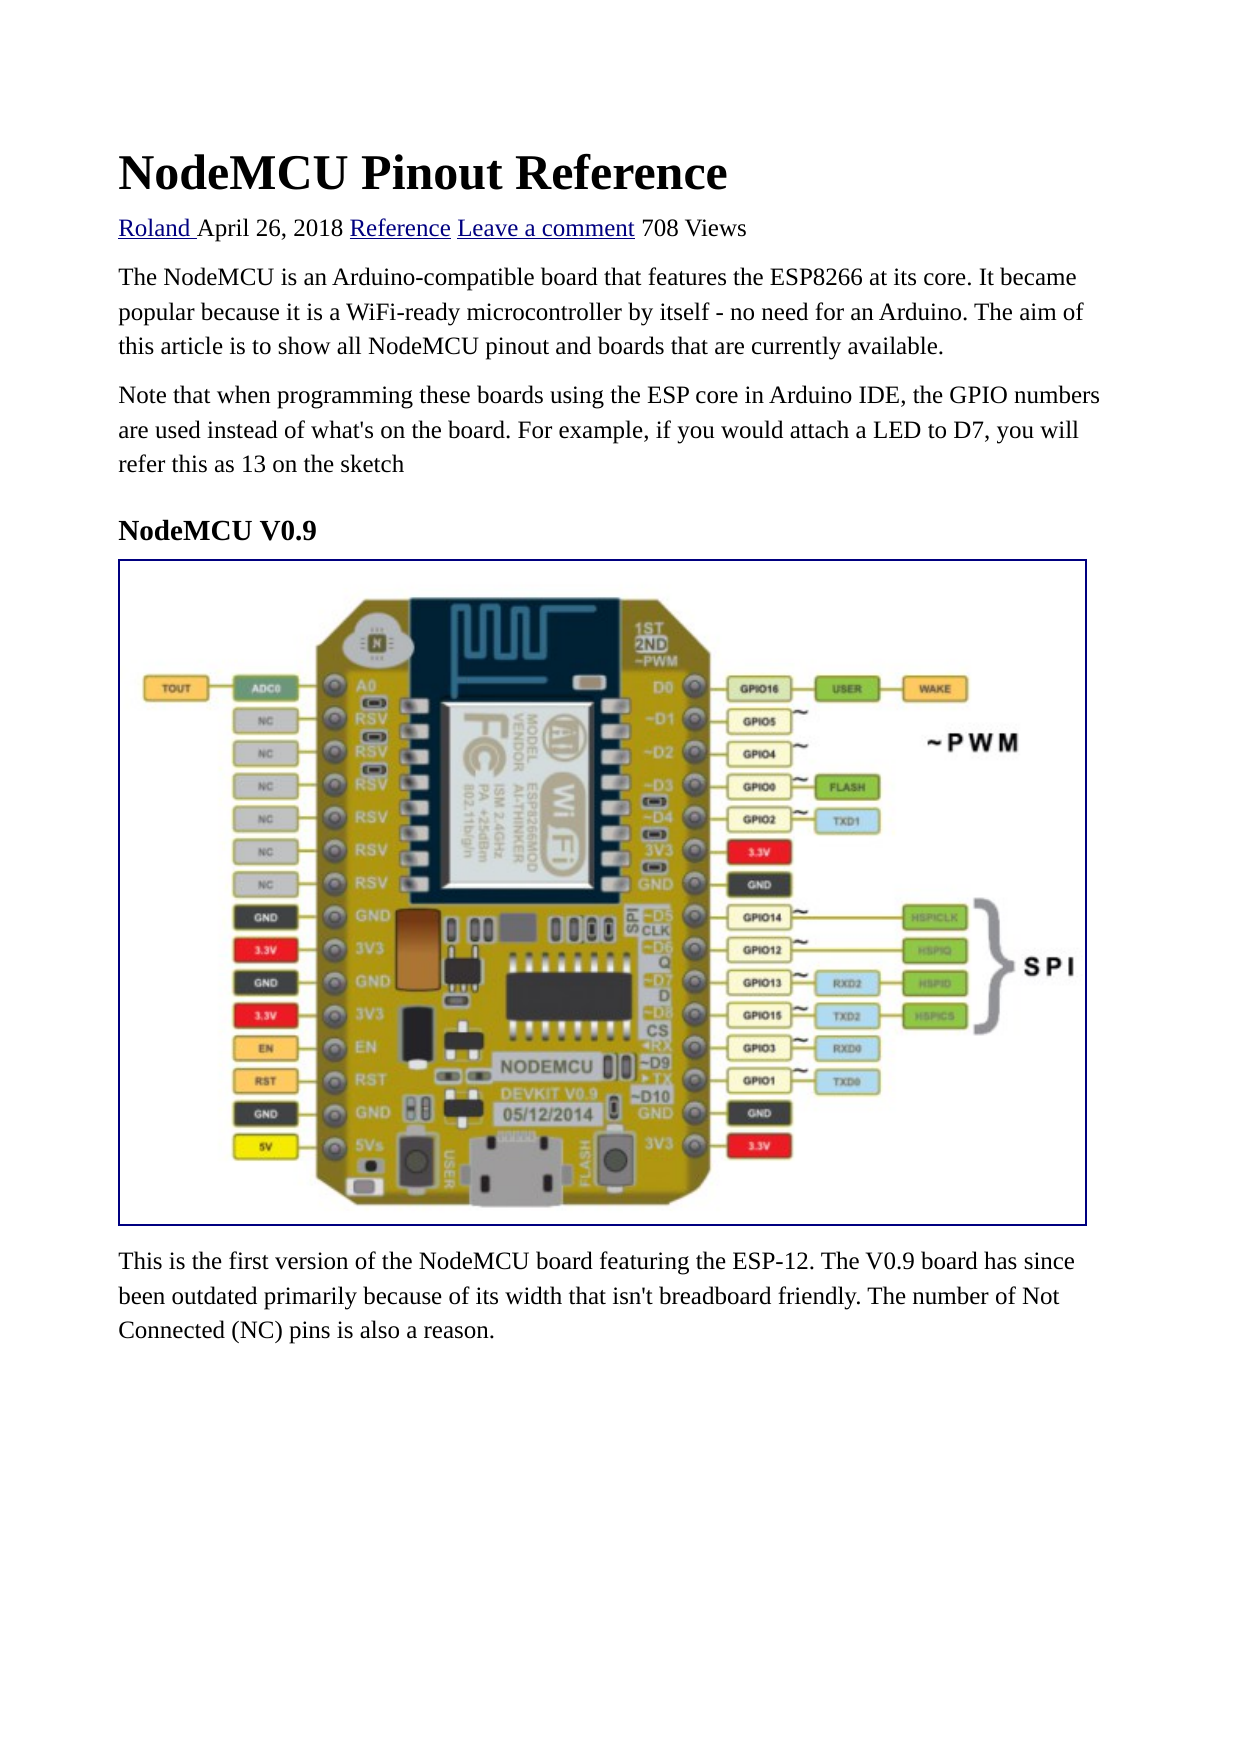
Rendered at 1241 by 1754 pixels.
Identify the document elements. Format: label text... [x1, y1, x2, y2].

text This is the first version of the NodeMCU board featuring the ESP-12. The V0.9 board has since been outdated primarily because of its width that isn't breadboard friendly. The number of Not Connected (NC) pins is also a reason. [118, 1246, 1122, 1344]
text Roland April 26, 2018 Reference Leave a comment 708 Views [118, 213, 1122, 242]
picture [120, 561, 1085, 1224]
text The NodeMCU is an Arduino-compatible board that features the ESP8266 at its core. It became popular because it is a WiFi-ready microcontroller by itself - no need for an Arduino. The aim of this article is to show all NodeMCU pinout and boards that are currently available. [118, 262, 1122, 360]
subtitle NodeMCU Pinout Reference [118, 143, 1122, 201]
text Note that when programming these boards using the ESP core in Arduino IDE, the GPIO numbers are used instead of what's on the board. For example, if you would attach a LED to D7, you will refer this as 13 on the sketch [118, 380, 1122, 478]
subtitle NodeMCU V0.9 [118, 513, 1122, 546]
